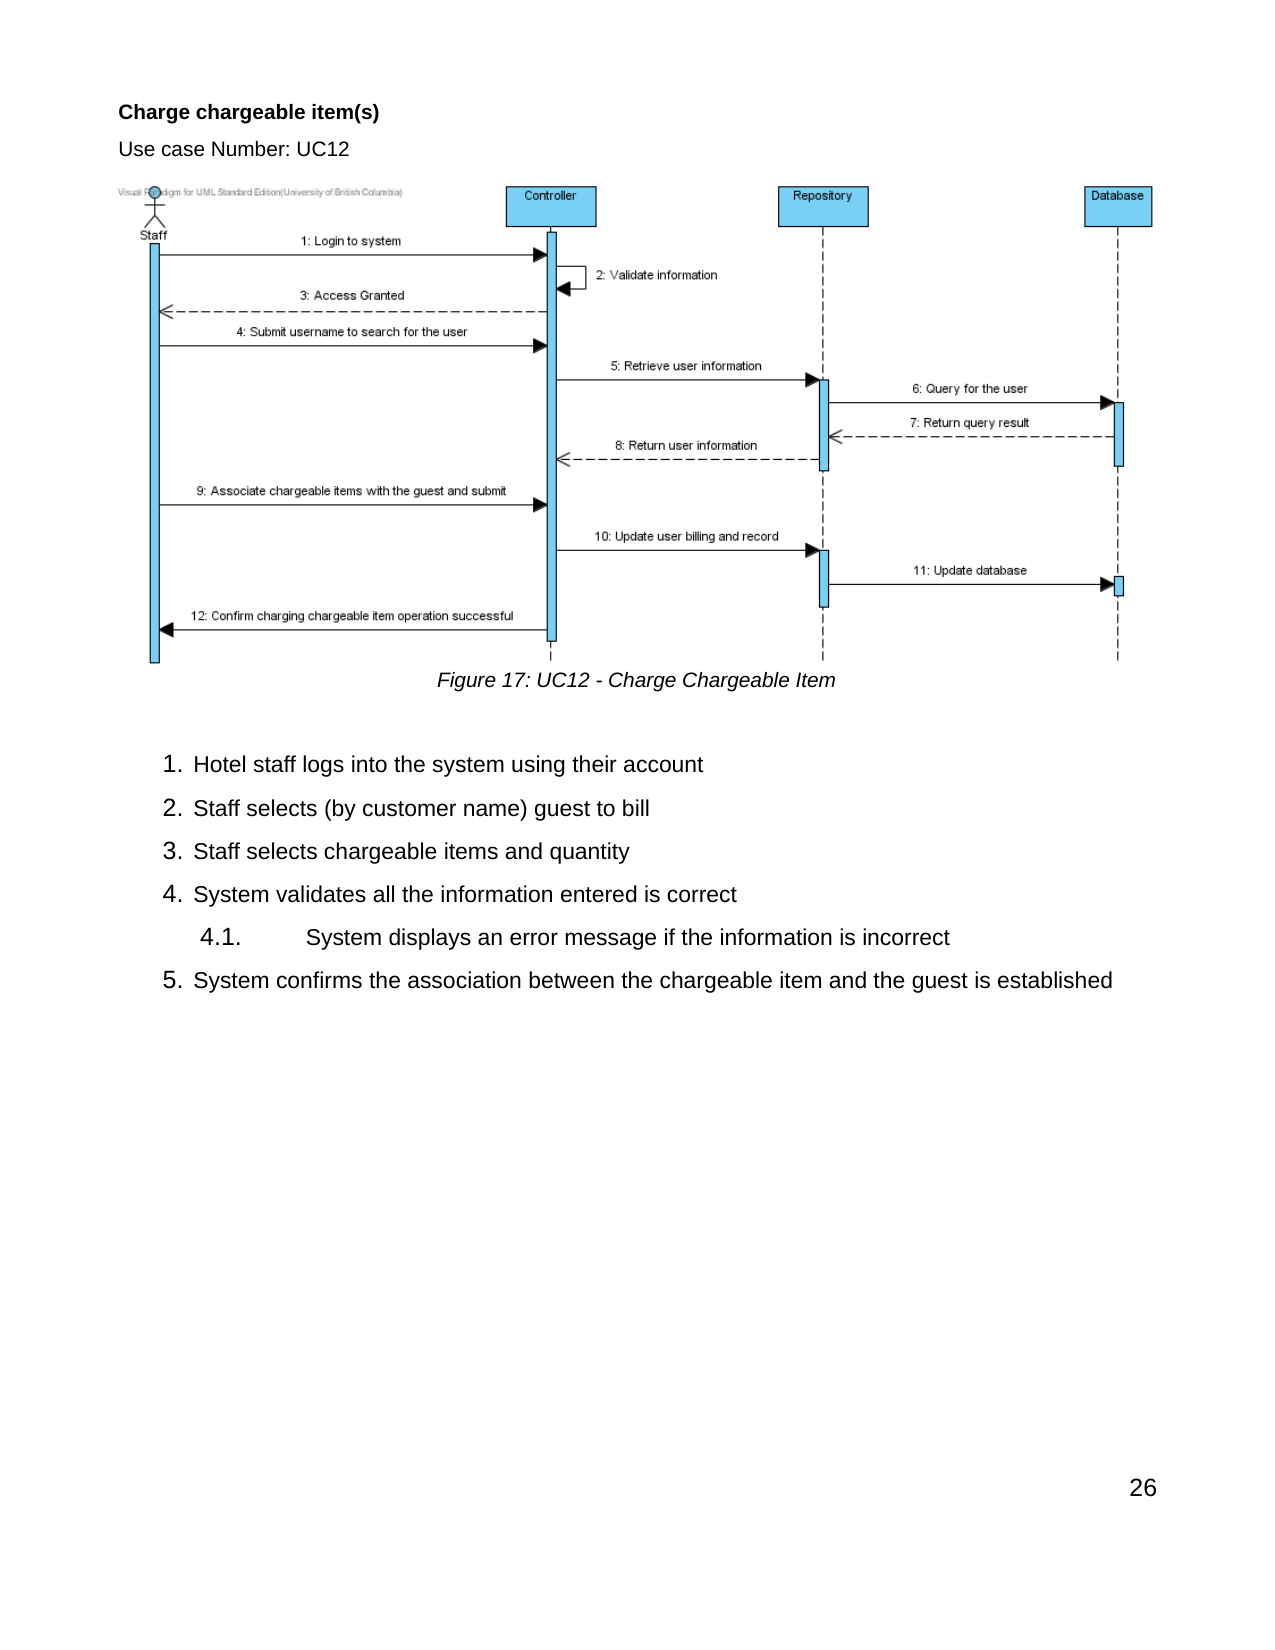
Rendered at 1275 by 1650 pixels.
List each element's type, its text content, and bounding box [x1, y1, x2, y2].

text Use case Number: UC12 [118, 136, 1157, 160]
subtitle Charge chargeable item(s) [118, 100, 1157, 124]
list Hotel staff logs into the system using their account [156, 749, 1157, 778]
text Figure 17: UC12 - Charge Chargeable Item [118, 668, 1157, 692]
list Staff selects (by customer name) guest to bill [156, 793, 1157, 821]
list System displays an error message if the information is incorrect [193, 922, 1157, 951]
list System confirms the association between the chargeable item and the guest is established [156, 965, 1157, 994]
list Staff selects chargeable items and quantity [156, 836, 1157, 864]
list System validates all the information entered is correct [156, 879, 1157, 908]
picture [118, 185, 1157, 668]
